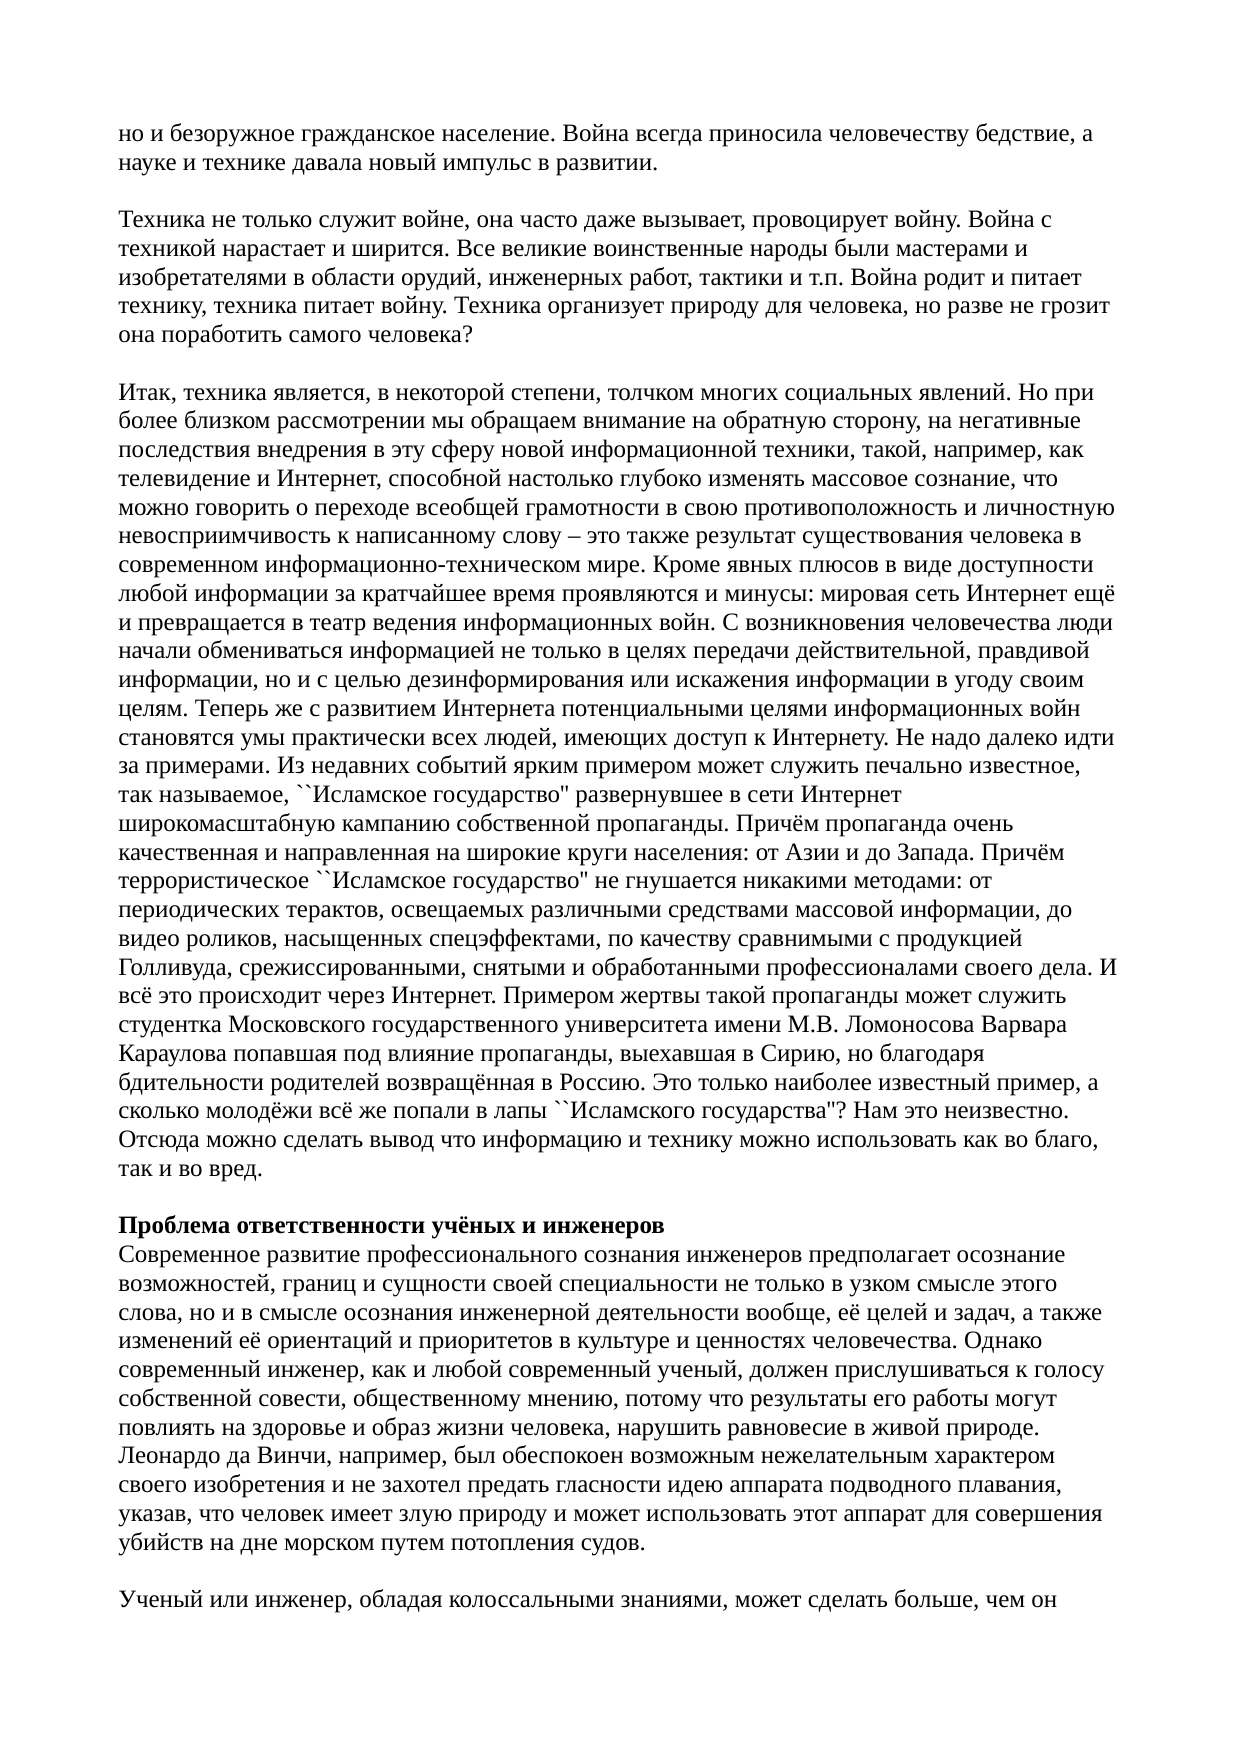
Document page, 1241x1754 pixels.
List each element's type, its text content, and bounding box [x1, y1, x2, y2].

text Современное развитие профессионального сознания инженеров предполагает осознание возможностей, границ и сущности своей специальности не только в узком смысле этого слова, но и в смысле осознания инженерной деятельности вообще, её целей и задач, а также изменений её ориентаций и приоритетов в культуре и ценностях человечества. Однако современный инженер, как и любой современный ученый, должен прислушиваться к голосу собственной совести, общественному мнению, потому что результаты его работы могут повлиять на здоровье и образ жизни человека, нарушить равновесие в живой природе. Леонардо да Винчи, например, был обеспокоен возможным нежелательным характером своего изобретения и не захотел предать гласности идею аппарата подводного плавания, указав, что человек имеет злую природу и может использовать этот аппарат для совершения убийств на дне морском путем потопления судов. [118, 1239, 1122, 1556]
text Техника не только служит войне, она часто даже вызывает, провоцирует войну. Война с техникой нарастает и ширится. Все великие воинственные народы были мастерами и изобретателями в области орудий, инженерных работ, тактики и т.п. Война родит и питает технику, техника питает войну. Техника организует природу для человека, но разве не грозит она поработить самого человека? [118, 204, 1122, 348]
text Ученый или инженер, обладая колоссальными знаниями, может сделать больше, чем он [118, 1584, 1122, 1613]
text Итак, техника является, в некоторой степени, толчком многих социальных явлений. Но при более близком рассмотрении мы обращаем внимание на обратную сторону, на негативные последствия внедрения в эту сферу новой информационной техники, такой, например, как телевидение и Интернет, способной настолько глубоко изменять массовое сознание, что можно говорить о переходе всеобщей грамотности в свою противоположность и личностную невосприимчивость к написанному слову – это также результат существования человека в современном информационно-техническом мире. Кроме явных плюсов в виде доступности любой информации за кратчайшее время проявляются и минусы: мировая сеть Интернет ещё и превращается в театр ведения информационных войн. С возникновения человечества люди начали обмениваться информацией не только в целях передачи действительной, правдивой информации, но и с целью дезинформирования или искажения информации в угоду своим целям. Теперь же с развитием Интернета потенциальными целями информационных войн становятся умы практически всех людей, имеющих доступ к Интернету. Не надо далеко идти за примерами. Из недавних событий ярким примером может служить печально известное, так называемое, ``Исламское государство'' развернувшее в сети Интернет широкомасштабную кампанию собственной пропаганды. Причём пропаганда очень качественная и направленная на широкие круги населения: от Азии и до Запада. Причём террористическое ``Исламское государство'' не гнушается никакими методами: от периодических терактов, освещаемых различными средствами массовой информации, до видео роликов, насыщенных спецэффектами, по качеству сравнимыми с продукцией Голливуда, срежиссированными, снятыми и обработанными профессионалами своего дела. И всё это происходит через Интернет. Примером жертвы такой пропаганды может служить студентка Московского государственного университета имени М.В. Ломоносова Варвара Караулова попавшая под влияние пропаганды, выехавшая в Сирию, но благодаря бдительности родителей возвращённая в Россию. Это только наиболее известный пример, а сколько молодёжи всё же попали в лапы ``Исламского государства''? Нам это неизвестно. Отсюда можно сделать вывод что информацию и технику можно использовать как во благо, так и во вред. [118, 377, 1122, 1182]
text но и безоружное гражданское население. Война всегда приносила человечеству бедствие, а науке и технике давала новый импульс в развитии. [118, 118, 1122, 176]
text Проблема ответственности учёных и инженеров [118, 1211, 1122, 1239]
